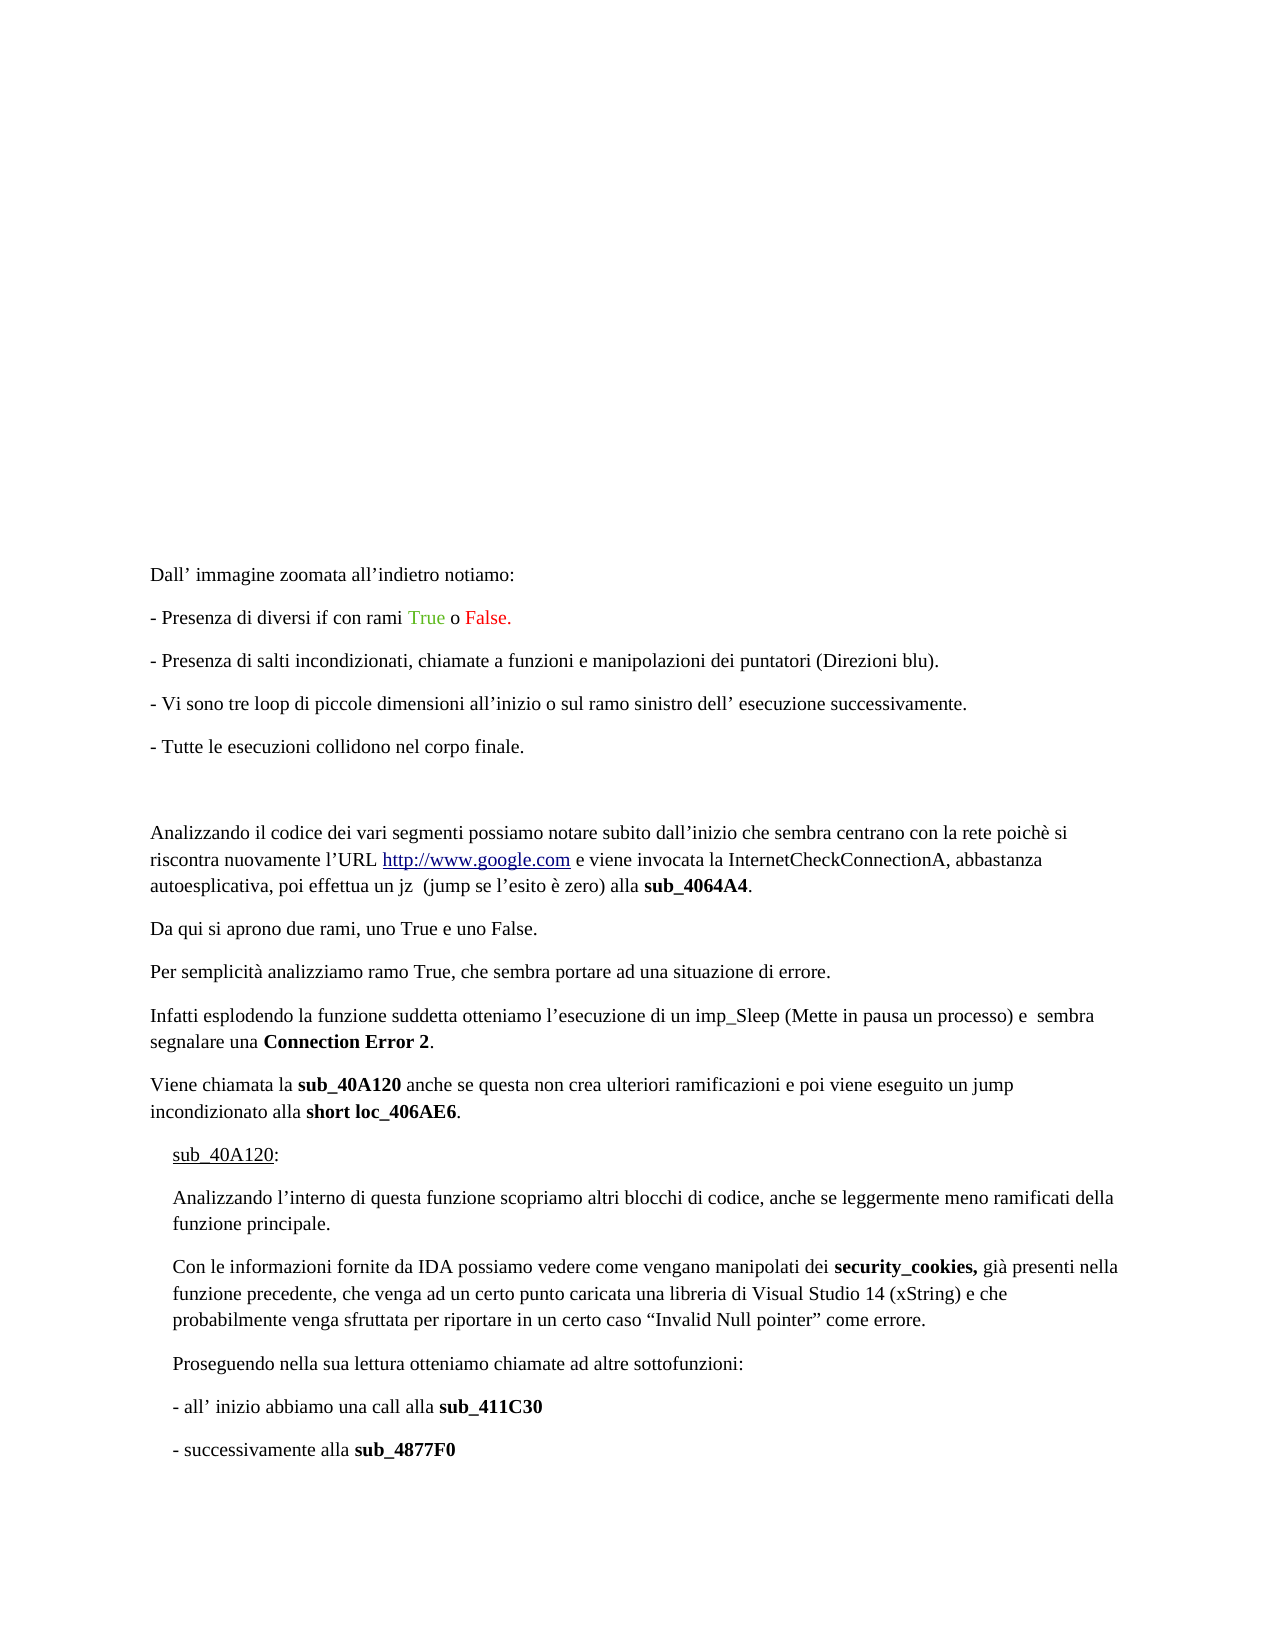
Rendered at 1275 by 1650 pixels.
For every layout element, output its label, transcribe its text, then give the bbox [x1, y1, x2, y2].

text - Presenza di diversi if con rami True o False. [150, 606, 1125, 628]
text - Tutte le esecuzioni collidono nel corpo finale. [150, 735, 1125, 758]
text Da qui si aprono due rami, uno True e uno False. [150, 917, 1125, 940]
text - all’ inizio abbiamo una call alla sub_411C30 [150, 1394, 1125, 1417]
text Per semplicità analizziamo ramo True, che sembra portare ad una situazione di errore. [150, 960, 1125, 983]
text - successivamente alla sub_4877F0 [150, 1438, 1125, 1461]
text Infatti esplodendo la funzione suddetta otteniamo l’esecuzione di un imp_Sleep (Mette in pausa un processo) e sembra segnalare una Connection Error 2. [150, 1003, 1125, 1053]
text Viene chiamata la sub_40A120 anche se questa non crea ulteriori ramificazioni e poi viene eseguito un jump incondizionato alla short loc_406AE6. [150, 1073, 1125, 1122]
text Proseguendo nella sua lettura otteniamo chiamate ad altre sottofunzioni: [150, 1351, 1125, 1374]
text Analizzando il codice dei vari segmenti possiamo notare subito dall’inizio che sembra centrano con la rete poichè si riscontra nuovamente l’URL http://www.google.com e viene invocata la InternetCheckConnectionA, abbastanza autoesplicativa, poi effettua un jz (jump se l’esito è zero) alla sub_4064A4. [150, 821, 1125, 897]
subtitle Dall’ immagine zoomata all’indietro notiamo: [150, 562, 1125, 585]
text - Presenza di salti incondizionati, chiamate a funzioni e manipolazioni dei puntatori (Direzioni blu). [150, 649, 1125, 672]
text - Vi sono tre loop di piccole dimensioni all’inizio o sul ramo sinistro dell’ esecuzione successivamente. [150, 692, 1125, 715]
text Con le informazioni fornite da IDA possiamo vedere come vengano manipolati dei security_cookies, già presenti nella funzione precedente, che venga ad un certo punto caricata una libreria di Visual Studio 14 (xString) e che probabilmente venga sfruttata per riportare in un certo caso “Invalid Null pointer” come errore. [150, 1255, 1125, 1331]
text sub_40A120: [150, 1143, 1125, 1166]
text Analizzando l’interno di questa funzione scopriamo altri blocchi di codice, anche se leggermente meno ramificati della funzione principale. [150, 1186, 1125, 1235]
